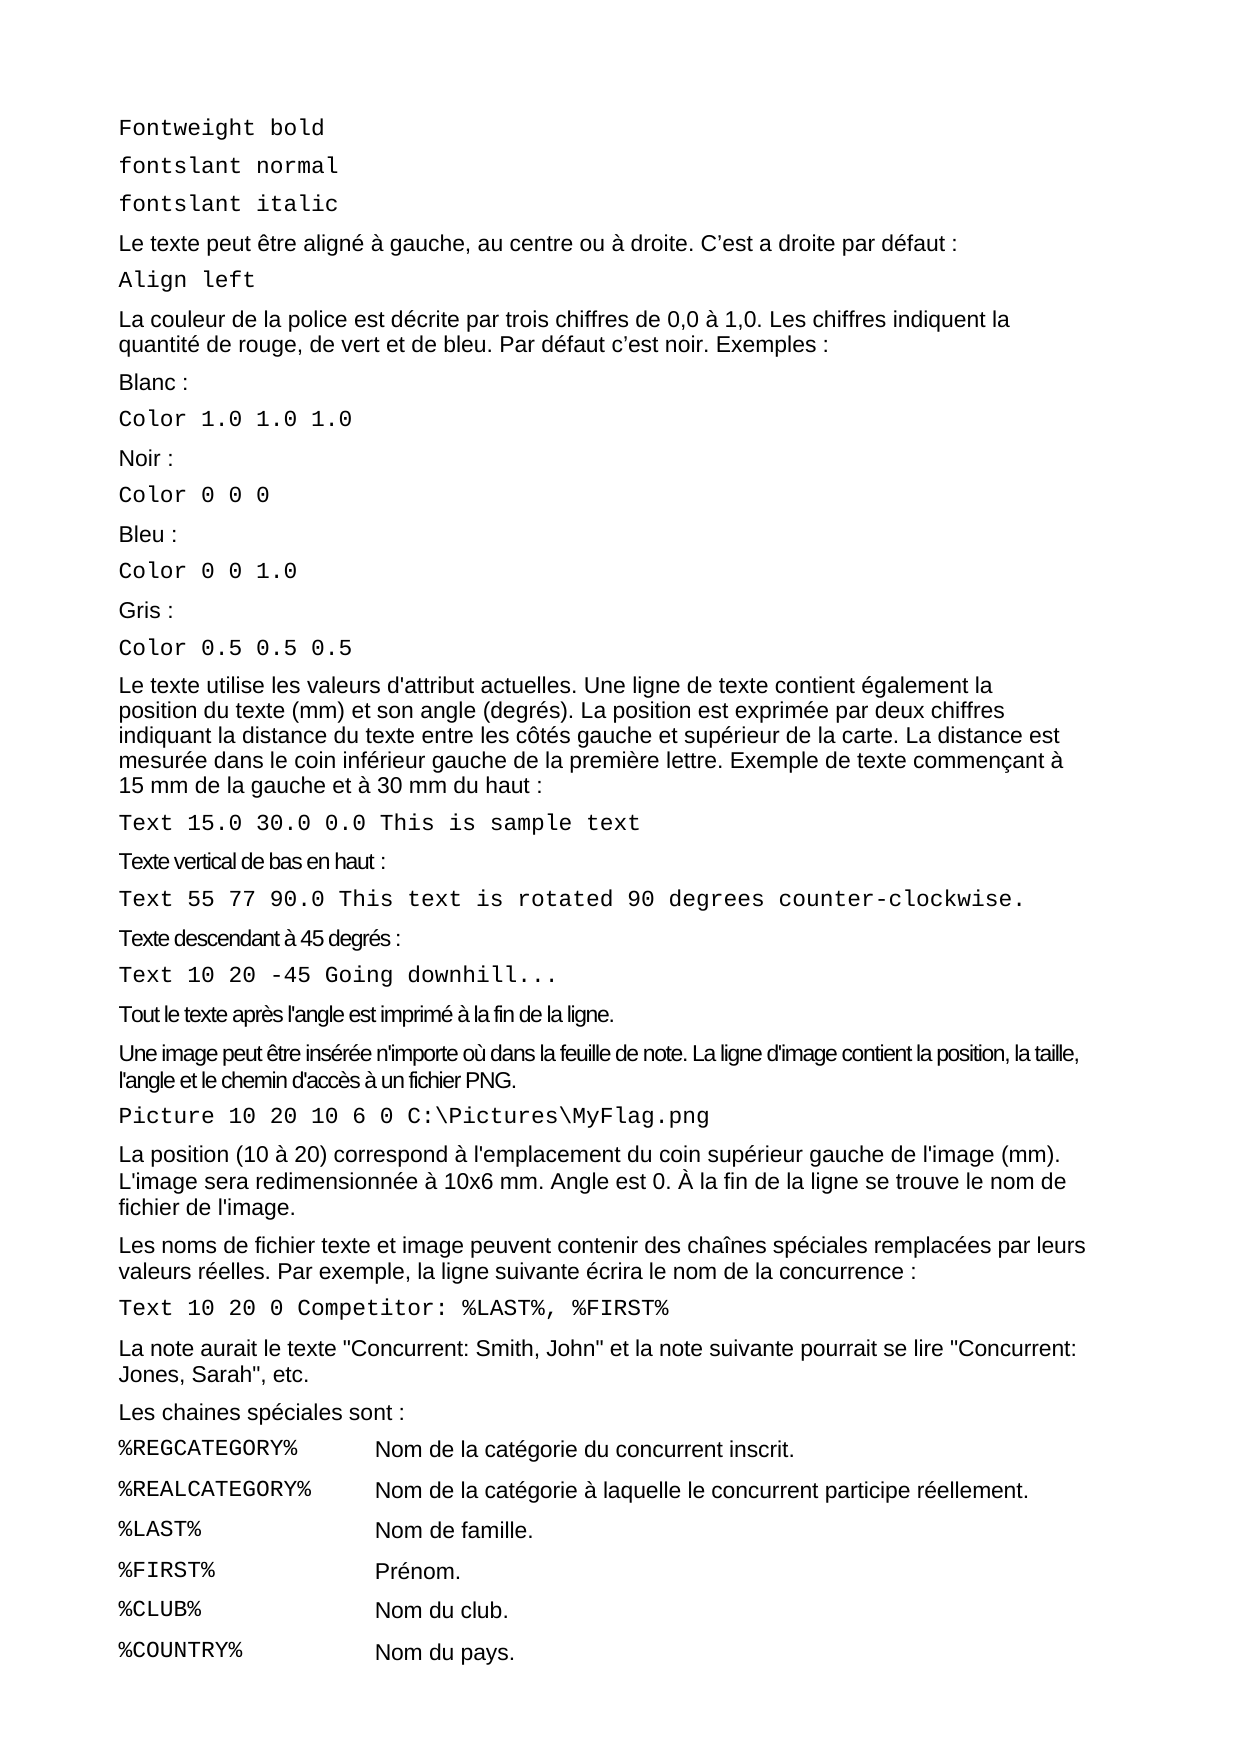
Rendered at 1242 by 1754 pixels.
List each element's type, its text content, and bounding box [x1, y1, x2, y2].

text Texte vertical de bas en haut : [118, 848, 1123, 875]
text Gris : [118, 597, 1123, 623]
text %LAST% Nom de famille. [118, 1517, 1123, 1545]
text Color 0 0 1.0 [118, 560, 1123, 586]
text Text 10 20 0 Competitor: %LAST%, %FIRST% [118, 1296, 1123, 1322]
text Le texte utilise les valeurs d'attribut actuelles. Une ligne de texte contient également la position du texte (mm) et son angle (degrés). La position est exprimée par deux chiffres indiquant la distance du texte entre les côtés gauche et supérieur de la carte. La distance est mesurée dans le coin inférieur gauche de la première lettre. Exemple de texte commençant à 15 mm de la gauche et à 30 mm du haut : [118, 673, 1076, 798]
text Color 1.0 1.0 1.0 [118, 407, 1123, 433]
text La note aurait le texte "Concurrent: Smith, John" et la note suivante pourrait se lire "Concurrent: Jones, Sarah", etc. [118, 1335, 1114, 1387]
text %REALCATEGORY% Nom de la catégorie à laquelle le concurrent participe réellement. [118, 1477, 1123, 1506]
text Texte descendant à 45 degrés : [118, 924, 1123, 951]
text Align left [118, 268, 1123, 294]
text Text 15.0 30.0 0.0 This is sample text [118, 811, 1123, 837]
text Bleu : [118, 521, 1123, 547]
text Le texte peut être aligné à gauche, au centre ou à droite. C’est a droite par défaut : [118, 231, 1123, 256]
text Fontweight bold fontslant normal fontslant italic [118, 117, 344, 219]
text Les noms de fichier texte et image peuvent contenir des chaînes spéciales remplacées par leurs valeurs réelles. Par exemple, la ligne suivante écrira le nom de la concurrence : [118, 1232, 1114, 1284]
text %CLUB% Nom du club. [118, 1597, 1123, 1626]
text Picture 10 20 10 6 0 C:\Pictures\MyFlag.png [118, 1104, 1123, 1130]
text Blanc : [118, 368, 1123, 395]
text Color 0.5 0.5 0.5 [118, 636, 1123, 662]
text %REGCATEGORY% Nom de la catégorie du concurrent inscrit. [118, 1436, 1123, 1464]
text Tout le texte après l'angle est imprimé à la fin de la ligne. [118, 1001, 1123, 1027]
text Noir : [118, 445, 1123, 471]
text %FIRST% Prénom. [118, 1558, 1123, 1586]
text Text 55 77 90.0 This text is rotated 90 degrees counter-clockwise. [118, 887, 1123, 913]
text Text 10 20 -45 Going downhill... [118, 963, 1123, 989]
text Une image peut être insérée n'importe où dans la feuille de note. La ligne d'image contient la position, la taille, l'angle et le chemin d'accès à un fichier PNG. [118, 1040, 1123, 1093]
text La position (10 à 20) correspond à l'emplacement du coin supérieur gauche de l'image (mm). L'image sera redimensionnée à 10x6 mm. Angle est 0. À la fin de la ligne se trouve le nom de fichier de l'image. [118, 1141, 1107, 1221]
text La couleur de la police est décrite par trois chiffres de 0,0 à 1,0. Les chiffres indiquent la quantité de rouge, de vert et de bleu. Par défaut c’est noir. Exemples : [118, 307, 1076, 357]
text Les chaines spéciales sont : [118, 1398, 1123, 1425]
text Color 0 0 0 [118, 483, 1123, 509]
text %COUNTRY% Nom du pays. [118, 1638, 1123, 1667]
